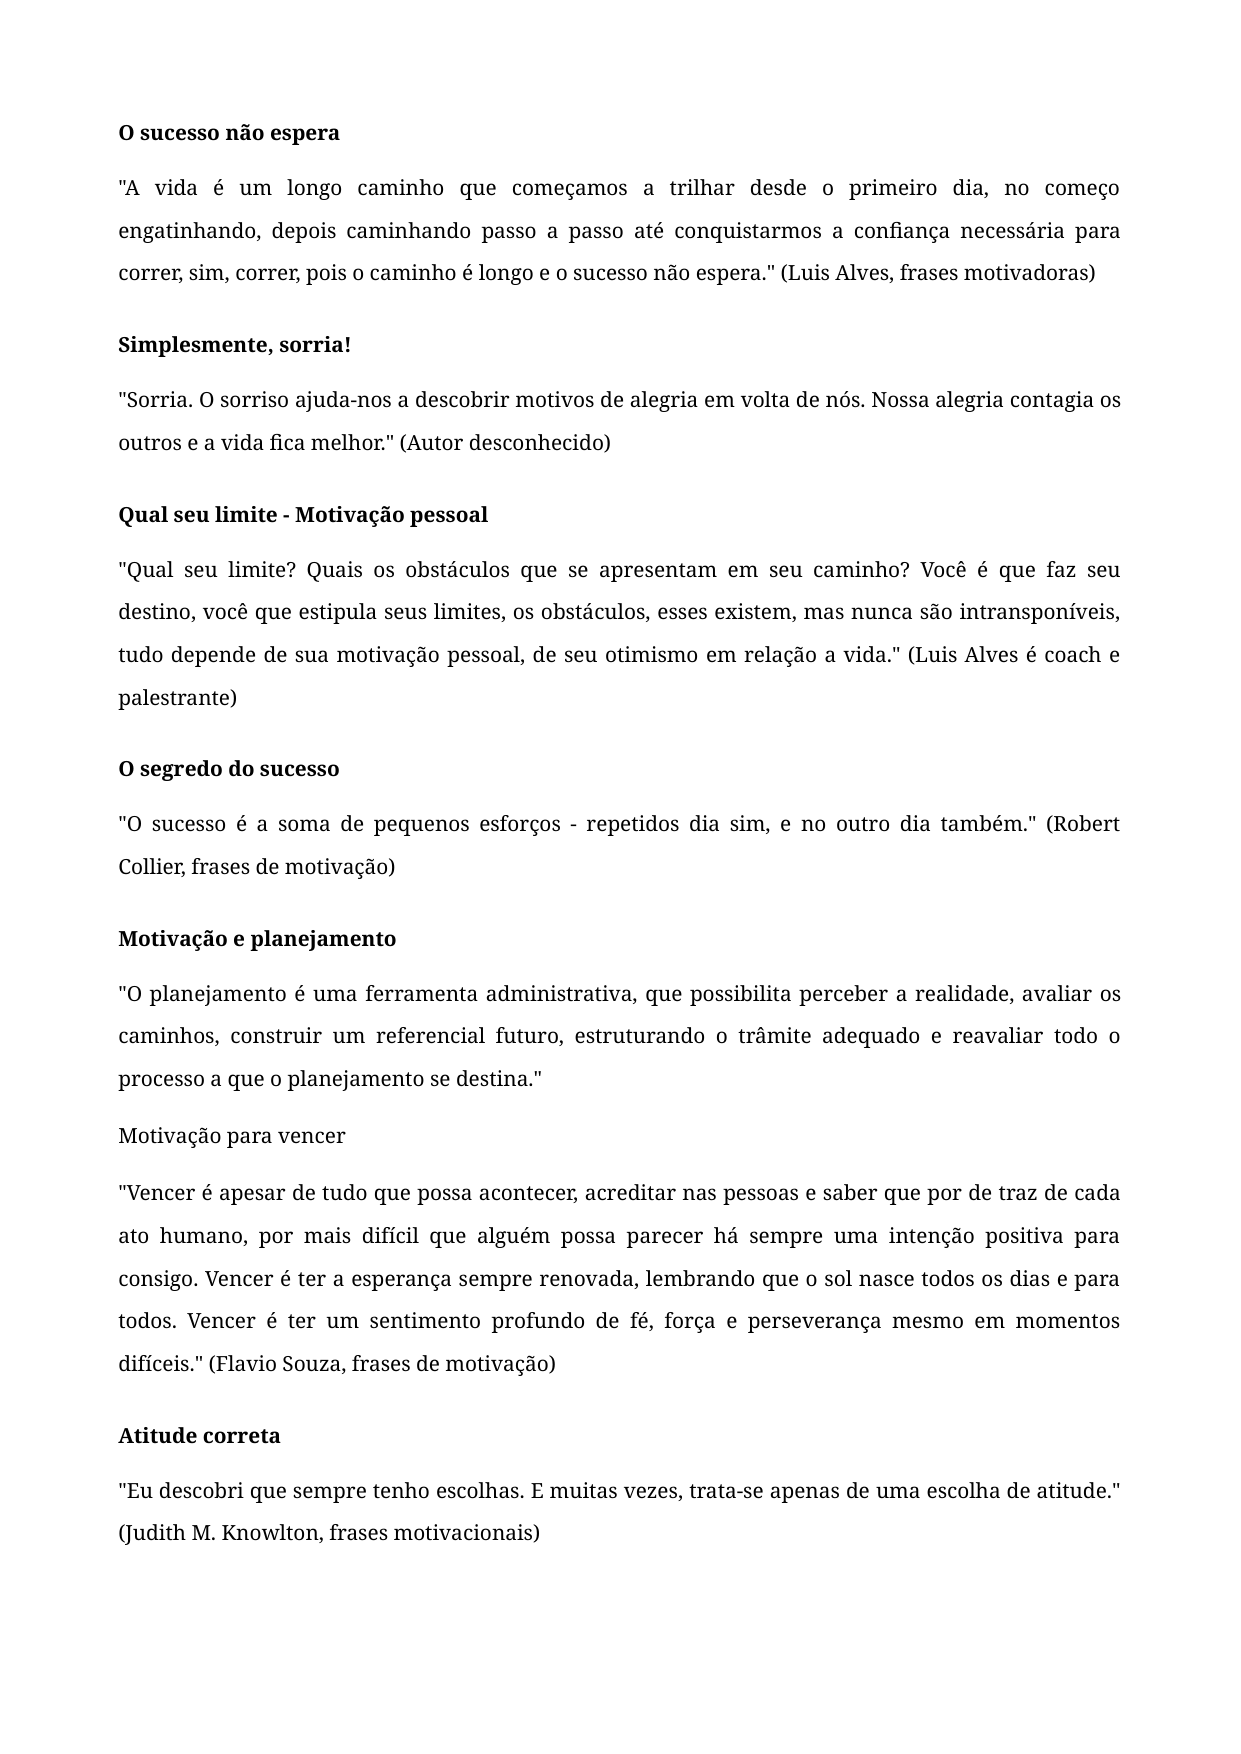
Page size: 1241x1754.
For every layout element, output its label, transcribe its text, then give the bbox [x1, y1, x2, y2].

text "O planejamento é uma ferramenta administrativa, que possibilita perceber a realidade, avaliar os caminhos, construir um referencial futuro, estruturando o trâmite adequado e reavaliar todo o processo a que o planejamento se destina." [118, 979, 1122, 1093]
subtitle Atitude correta [118, 1421, 1122, 1449]
subtitle O sucesso não espera [118, 118, 1122, 147]
subtitle Motivação e planejamento [118, 924, 1122, 952]
subtitle Qual seu limite - Motivação pessoal [118, 500, 1122, 528]
text "O sucesso é a soma de pequenos esforços - repetidos dia sim, e no outro dia também." (Robert Collier, frases de motivação) [118, 809, 1122, 881]
text "A vida é um longo caminho que começamos a trilhar desde o primeiro dia, no começo engatinhando, depois caminhando passo a passo até conquistarmos a confiança necessária para correr, sim, correr, pois o caminho é longo e o sucesso não espera." (Luis Alves, frases motivadoras) [118, 173, 1122, 287]
subtitle O segredo do sucesso [118, 754, 1122, 783]
text "Sorria. O sorriso ajuda-nos a descobrir motivos de alegria em volta de nós. Nossa alegria contagia os outros e a vida fica melhor." (Autor desconhecido) [118, 385, 1122, 456]
text "Eu descobri que sempre tenho escolhas. E muitas vezes, trata-se apenas de uma escolha de atitude." (Judith M. Knowlton, frases motivacionais) [118, 1476, 1122, 1547]
text "Vencer é apesar de tudo que possa acontecer, acreditar nas pessoas e saber que por de traz de cada ato humano, por mais difícil que alguém possa parecer há sempre uma intenção positiva para consigo. Vencer é ter a esperança sempre renovada, lembrando que o sol nasce todos os dias e para todos. Vencer é ter um sentimento profundo de fé, força e perseverança mesmo em momentos difíceis." (Flavio Souza, frases de motivação) [118, 1178, 1122, 1377]
subtitle Simplesmente, sorria! [118, 330, 1122, 359]
text "Qual seu limite? Quais os obstáculos que se apresentam em seu caminho? Você é que faz seu destino, você que estipula seus limites, os obstáculos, esses existem, mas nunca são intransponíveis, tudo depende de sua motivação pessoal, de seu otimismo em relação a vida." (Luis Alves é coach e palestrante) [118, 555, 1122, 711]
text Motivação para vencer [118, 1121, 1122, 1150]
